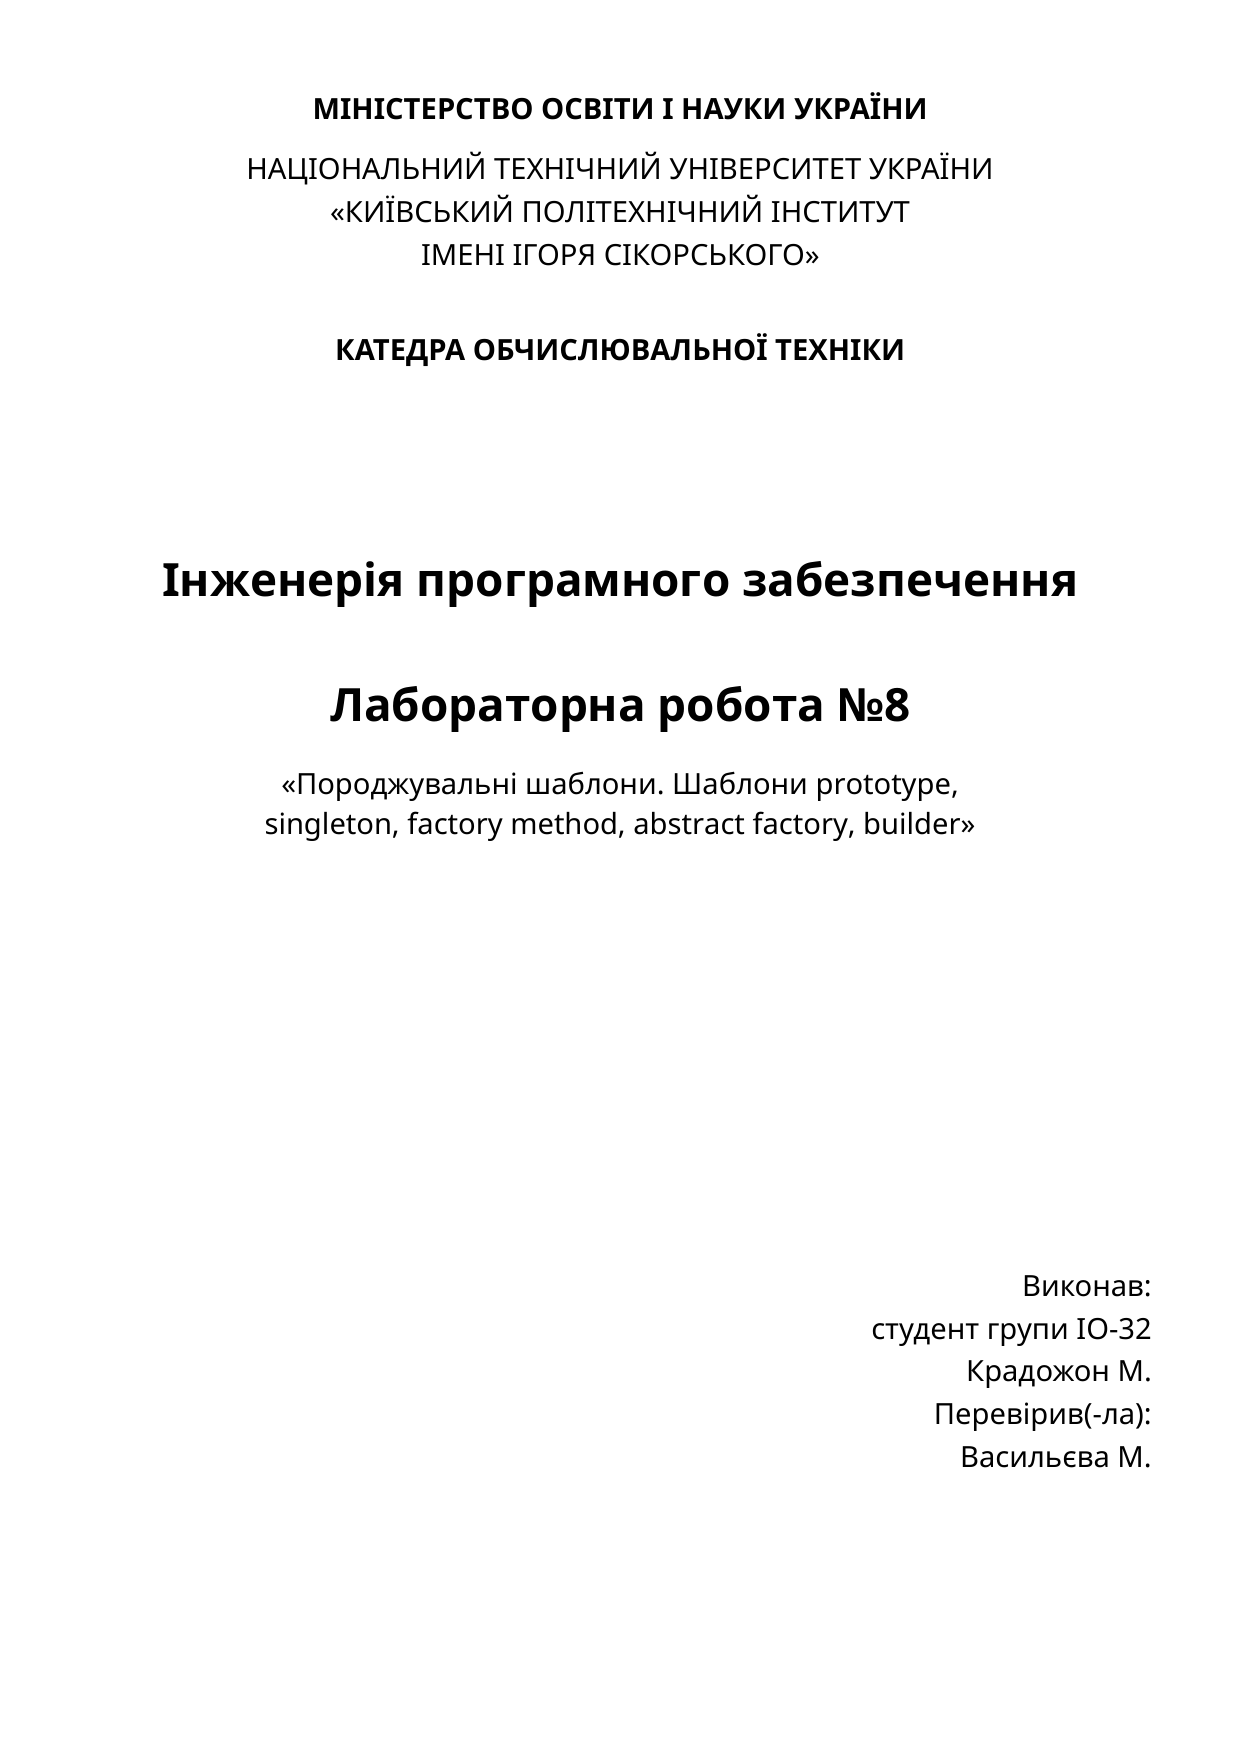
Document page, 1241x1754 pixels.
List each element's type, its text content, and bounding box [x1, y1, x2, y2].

text singleton, factory method, abstract factory, builder» [89, 803, 1152, 843]
text Васильєва М. [89, 1436, 1152, 1476]
text НАЦІОНАЛЬНИЙ ТЕХНІЧНИЙ УНІВЕРСИТЕТ УКРАЇНИ [89, 148, 1152, 188]
text Перевірив(-ла): [89, 1393, 1152, 1433]
text «Породжувальні шаблони. Шаблони prototype, [89, 763, 1152, 803]
text ІМЕНІ ІГОРЯ СІКОРСЬКОГО» [89, 234, 1152, 273]
text МІНІСТЕРСТВО ОСВІТИ І НАУКИ УКРАЇНИ [89, 89, 1152, 128]
text Крадожон М. [89, 1351, 1152, 1390]
text студент групи ІО-32 [89, 1308, 1152, 1348]
text Виконав: [89, 1265, 1152, 1305]
text Інженерія програмного забезпечення [89, 547, 1152, 610]
text КАТЕДРА ОБЧИСЛЮВАЛЬНОЇ ТЕХНІКИ [89, 329, 1152, 369]
text Лабораторна робота №8 [89, 672, 1152, 734]
text «КИЇВСЬКИЙ ПОЛІТЕХНІЧНИЙ ІНСТИТУТ [89, 191, 1152, 231]
